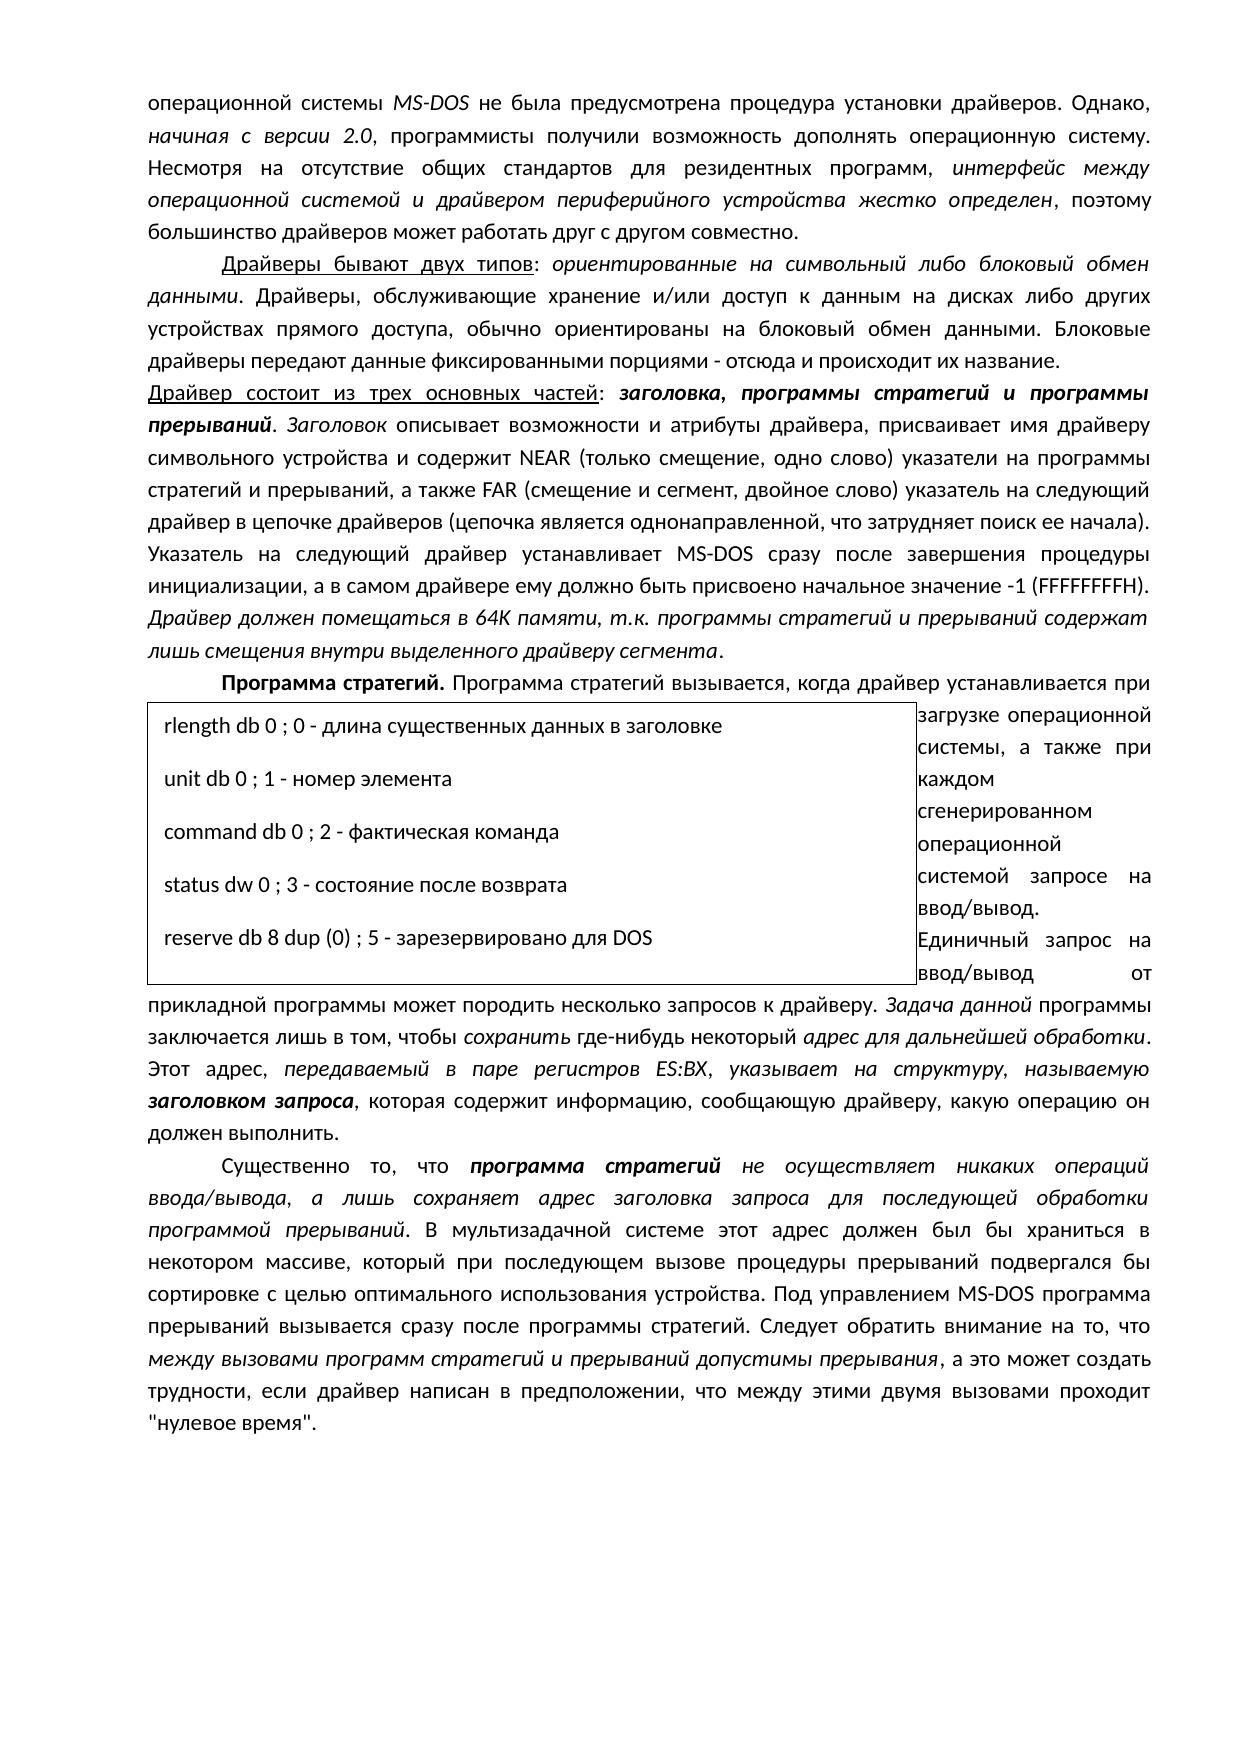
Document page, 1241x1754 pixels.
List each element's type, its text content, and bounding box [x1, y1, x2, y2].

text Драйвер состоит из трех основных частей: заголовка, программы стратегий и программы прерываний. Заголовок описывает возможности и атрибуты драйвера, присваивает имя драйверу символьного устройства и содержит NEAR (только смещение, одно слово) указатели на программы стратегий и прерываний, а также FAR (смещение и сегмент, двойное слово) указатель на следующий драйвер в цепочке драйверов (цепочка является однонаправленной, что затрудняет поиск ее начала). Указатель на следующий драйвер устанавливает MS-DOS сразу после завершения процедуры инициализации, а в самом драйвере ему должно быть присвоено начальное значение -1 (FFFFFFFFH). Драйвер должен помещаться в 64K памяти, т.к. программы стратегий и прерываний содержат лишь смещения внутри выделенного драйверу сегмента. [148, 378, 1152, 664]
text Драйверы бывают двух типов: ориентированные на символьный либо блоковый обмен данными. Драйверы, обслуживающие хранение и/или доступ к данным на дисках либо других устройствах прямого доступа, обычно ориентированы на блоковый обмен данными. Блоковые драйверы передают данные фиксированными порциями - отсюда и происходит их название. [148, 249, 1152, 374]
text unit db 0 ; 1 - номер элемента [164, 764, 901, 792]
text status dw 0 ; 3 - состояние после возврата [164, 870, 901, 898]
text Существенно то, что программа стратегий не осуществляет никаких операций ввода/вывода, а лишь сохраняет адрес заголовка запроса для последующей обработки программой прерываний. В мультизадачной системе этот адрес должен был бы храниться в некотором массиве, который при последующем вызове процедуры прерываний подвергался бы сортировке с целью оптимального использования устройства. Под управлением MS-DOS программа прерываний вызывается сразу после программы стратегий. Следует обратить внимание на то, что между вызовами программ стратегий и прерываний допустимы прерывания, а это может создать трудности, если драйвер написан в предположении, что между этими двумя вызовами проходит "нулевое время". [148, 1151, 1152, 1436]
text rlength db 0 ; 0 - длина существенных данных в заголовке [164, 711, 901, 739]
text command db 0 ; 2 - фактическая команда [164, 817, 901, 845]
text Программа стратегий. Программа стратегий вызывается, когда драйвер устанавливается при загрузке операционной системы, а также при каждом сгенерированном операционной системой запросе на ввод/вывод. Единичный запрос на ввод/вывод от прикладной программы может породить несколько запросов к драйверу. Задача данной программы заключается лишь в том, чтобы сохранить где-нибудь некоторый адрес для дальнейшей обработки. Этот адрес, передаваемый в паре регистров ES:BX, указывает на структуру, называемую заголовком запроса, которая содержит информацию, сообщающую драйверу, какую операцию он должен выполнить. [148, 668, 1152, 1147]
text reserve db 8 dup (0) ; 5 - зарезервировано для DOS [164, 923, 901, 951]
text операционной системы MS-DOS не была предусмотрена процедура установки драйверов. Однако, начиная с версии 2.0, программисты получили возможность дополнять операционную систему. Несмотря на отсутствие общих стандартов для резидентных программ, интерфейс между операционной системой и драйвером периферийного устройства жестко определен, поэтому большинство драйверов может работать друг с другом совместно. [148, 88, 1152, 245]
